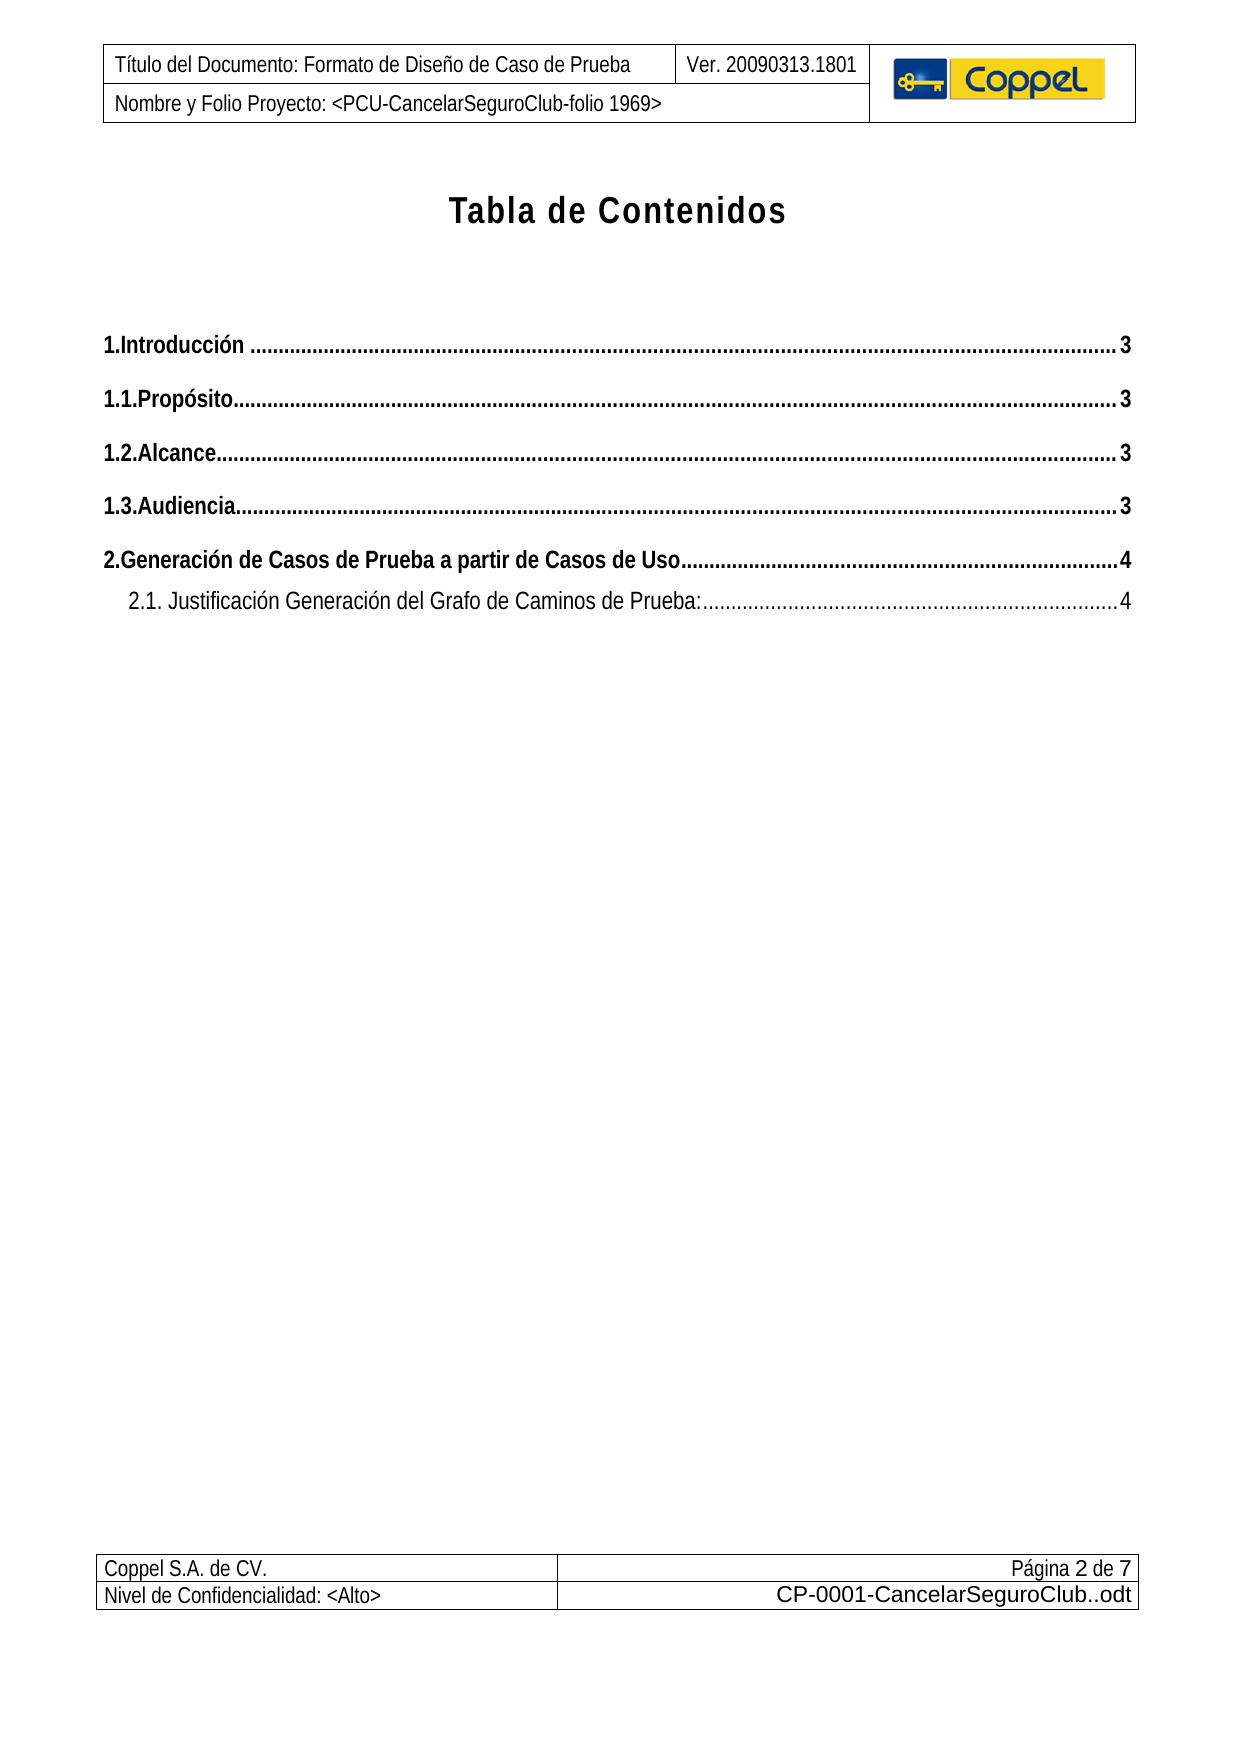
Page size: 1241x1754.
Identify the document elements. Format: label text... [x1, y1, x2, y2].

text 1.2.Alcance 3 [103, 438, 1131, 466]
text 2.Generación de Casos de Prueba a partir de Casos de Uso 4 [103, 545, 1131, 574]
title Tabla de Contenidos [103, 189, 1131, 232]
text 1.1.Propósito 3 [103, 384, 1131, 413]
text 1.Introducción 3 [103, 330, 1131, 359]
text 2.1. Justificación Generación del Grafo de Caminos de Prueba: 4 [128, 586, 1131, 615]
text 1.3.Audiencia 3 [103, 491, 1131, 520]
